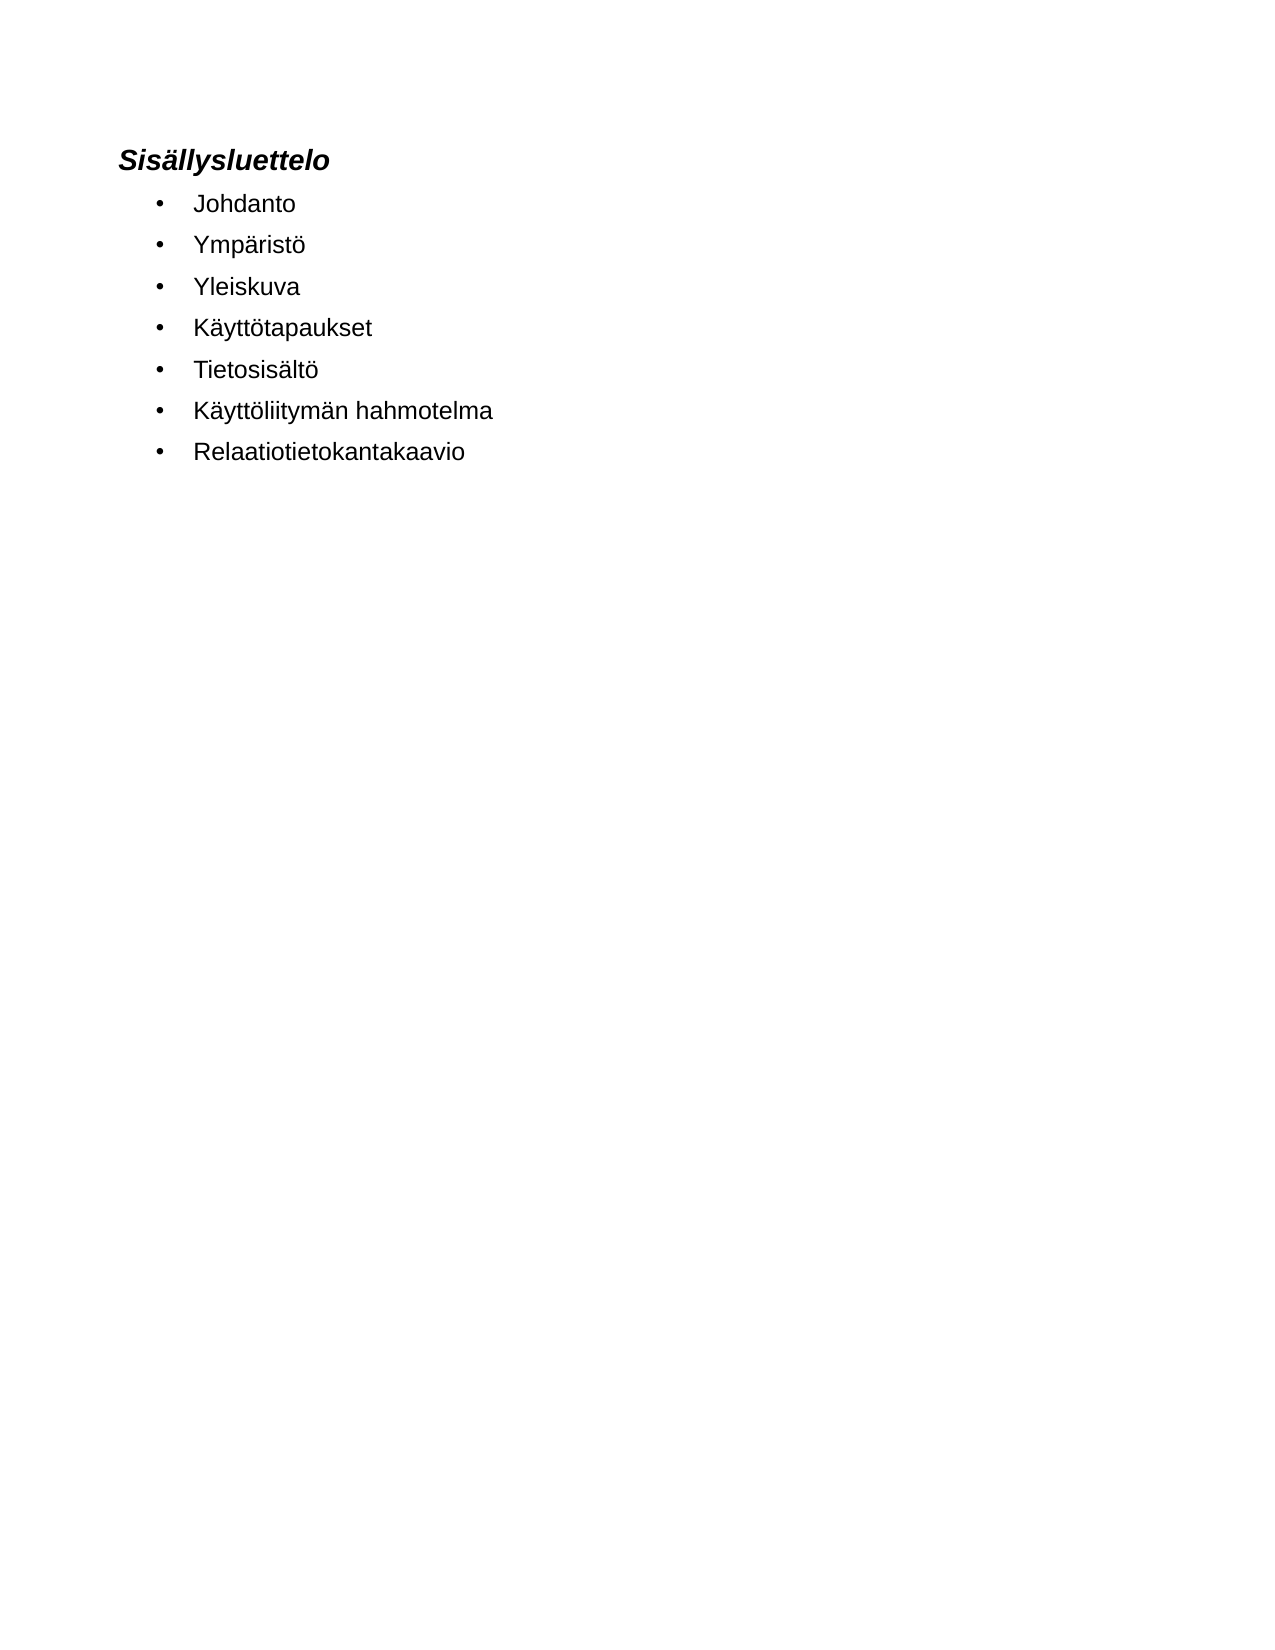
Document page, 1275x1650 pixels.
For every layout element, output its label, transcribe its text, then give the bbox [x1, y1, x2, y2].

list Käyttötapaukset [156, 313, 1157, 342]
list Tietosisältö [156, 354, 1157, 383]
list Relaatiotietokantakaavio [156, 437, 1157, 466]
list Käyttöliitymän hahmotelma [156, 396, 1157, 425]
list Yleiskuva [156, 272, 1157, 301]
list Johdanto [156, 189, 1157, 218]
list Ympäristö [156, 231, 1157, 259]
subtitle Sisällysluettelo [118, 143, 1157, 177]
